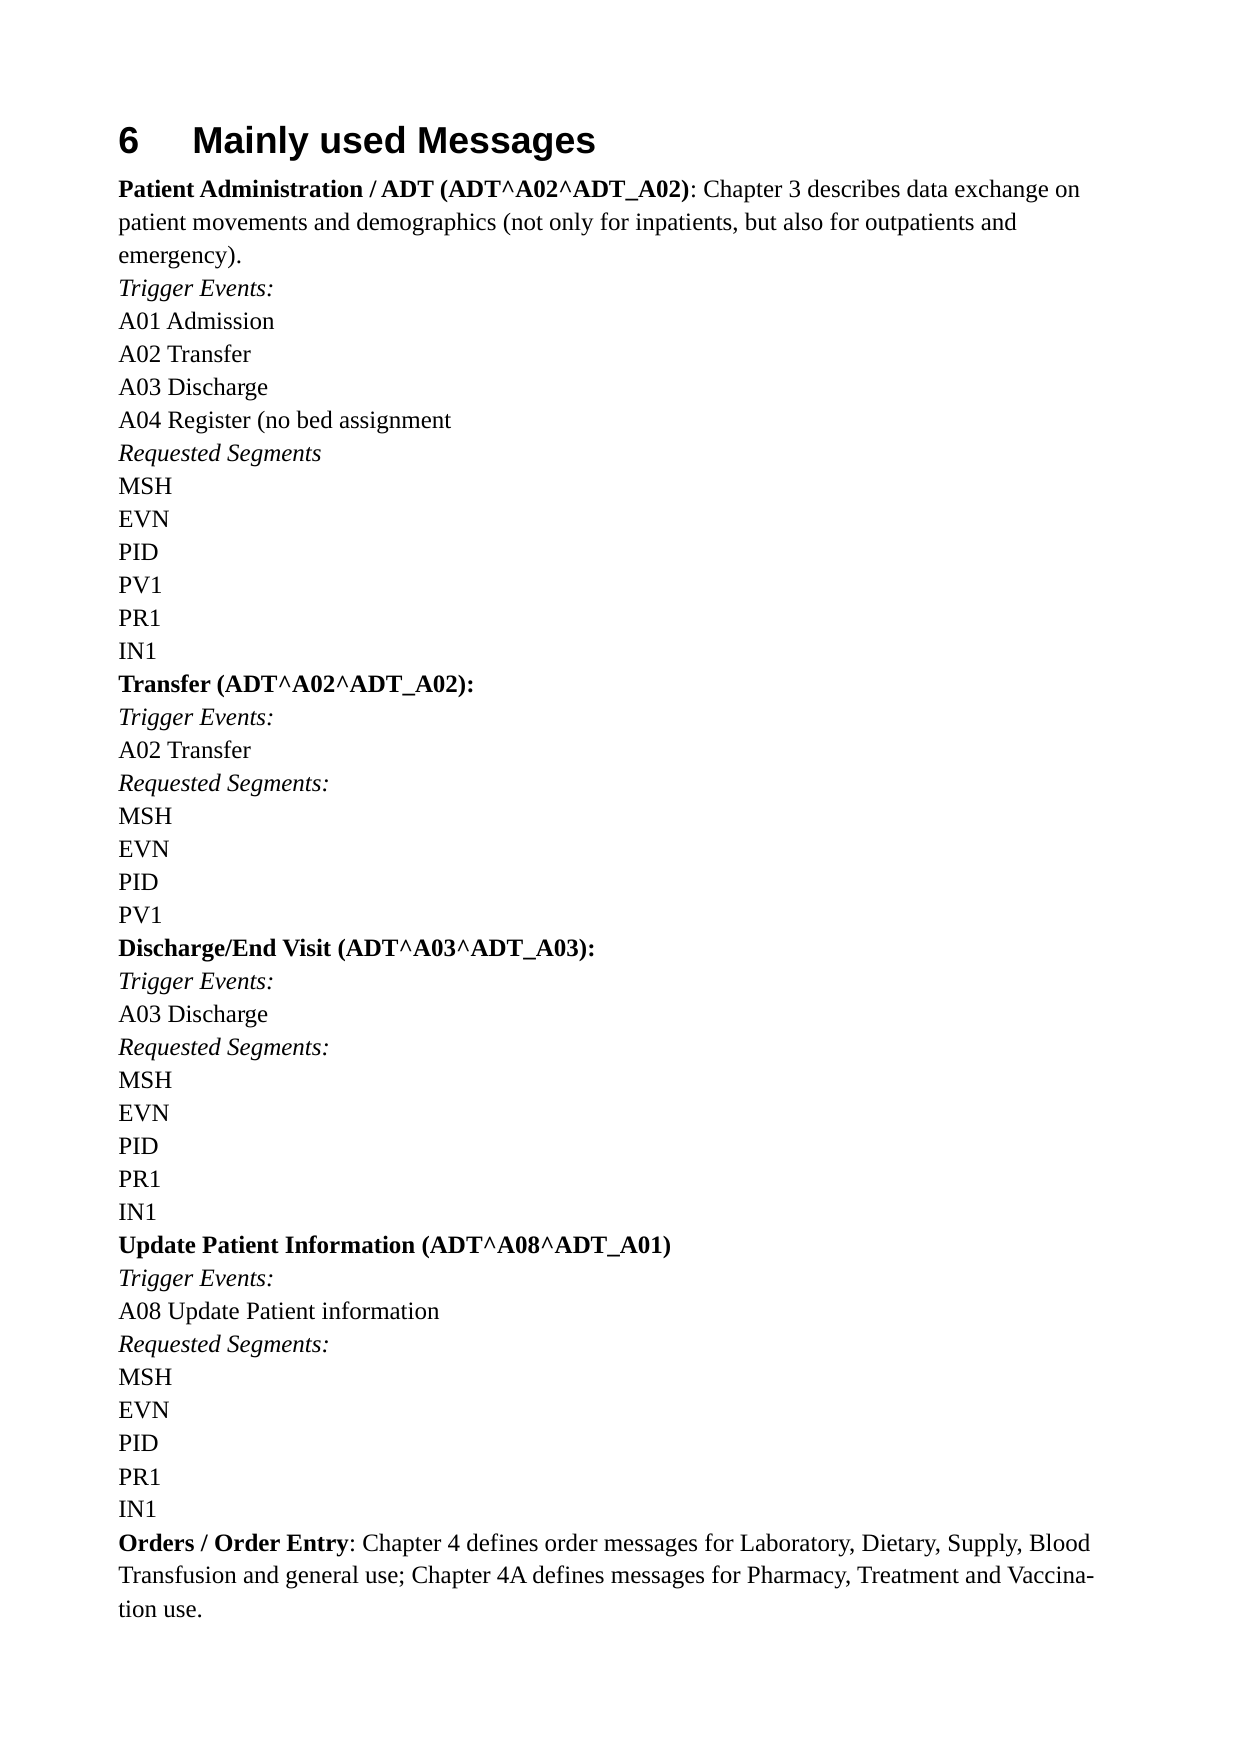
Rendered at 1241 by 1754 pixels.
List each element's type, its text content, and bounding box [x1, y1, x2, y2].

text Requested Segments: [118, 768, 1122, 797]
text Update Patient Information (ADT^A08^ADT_A01) [118, 1230, 1122, 1259]
text PID [118, 867, 1122, 896]
text Requested Segments: [118, 1032, 1122, 1061]
text PID [118, 1428, 1122, 1457]
text PV1 [118, 900, 1122, 929]
text PID [118, 537, 1122, 566]
text IN1 [118, 1494, 1122, 1523]
text tion use. [118, 1594, 1122, 1622]
text Requested Segments [118, 438, 1122, 467]
subtitle Mainly used Messages [118, 118, 1122, 161]
text PV1 [118, 570, 1122, 599]
text EVN [118, 504, 1122, 533]
text IN1 [118, 636, 1122, 665]
text A08 Update Patient information [118, 1296, 1122, 1325]
text EVN [118, 834, 1122, 863]
text PR1 [118, 1462, 1122, 1490]
text A01 Admission [118, 306, 1122, 334]
text Discharge/End Visit (ADT^A03^ADT_A03): [118, 933, 1122, 962]
text MSH [118, 801, 1122, 830]
text Trigger Events: [118, 273, 1122, 302]
text EVN [118, 1098, 1122, 1127]
text PR1 [118, 603, 1122, 632]
text A03 Discharge [118, 999, 1122, 1028]
text MSH [118, 1065, 1122, 1094]
text Trigger Events: [118, 966, 1122, 995]
text IN1 [118, 1197, 1122, 1226]
text Trigger Events: [118, 1263, 1122, 1292]
text Requested Segments: [118, 1329, 1122, 1358]
text Transfusion and general use; Chapter 4A defines messages for Pharmacy, Treatment and Vaccina- [118, 1561, 1122, 1589]
text A02 Transfer [118, 735, 1122, 764]
text MSH [118, 471, 1122, 500]
text PR1 [118, 1164, 1122, 1193]
text A04 Register (no bed assignment [118, 405, 1122, 434]
text A02 Transfer [118, 339, 1122, 368]
text A03 Discharge [118, 372, 1122, 401]
text Orders / Order Entry: Chapter 4 defines order messages for Laboratory, Dietary, Supply, Blood [118, 1528, 1122, 1556]
text Trigger Events: [118, 702, 1122, 731]
text PID [118, 1131, 1122, 1160]
text MSH [118, 1362, 1122, 1391]
text Patient Administration / ADT (ADT^A02^ADT_A02): Chapter 3 describes data exchange on patient movements and demographics (not only for inpatients, but also for outpatients and emergency). [118, 174, 1122, 268]
text Transfer (ADT^A02^ADT_A02): [118, 669, 1122, 698]
text EVN [118, 1396, 1122, 1424]
